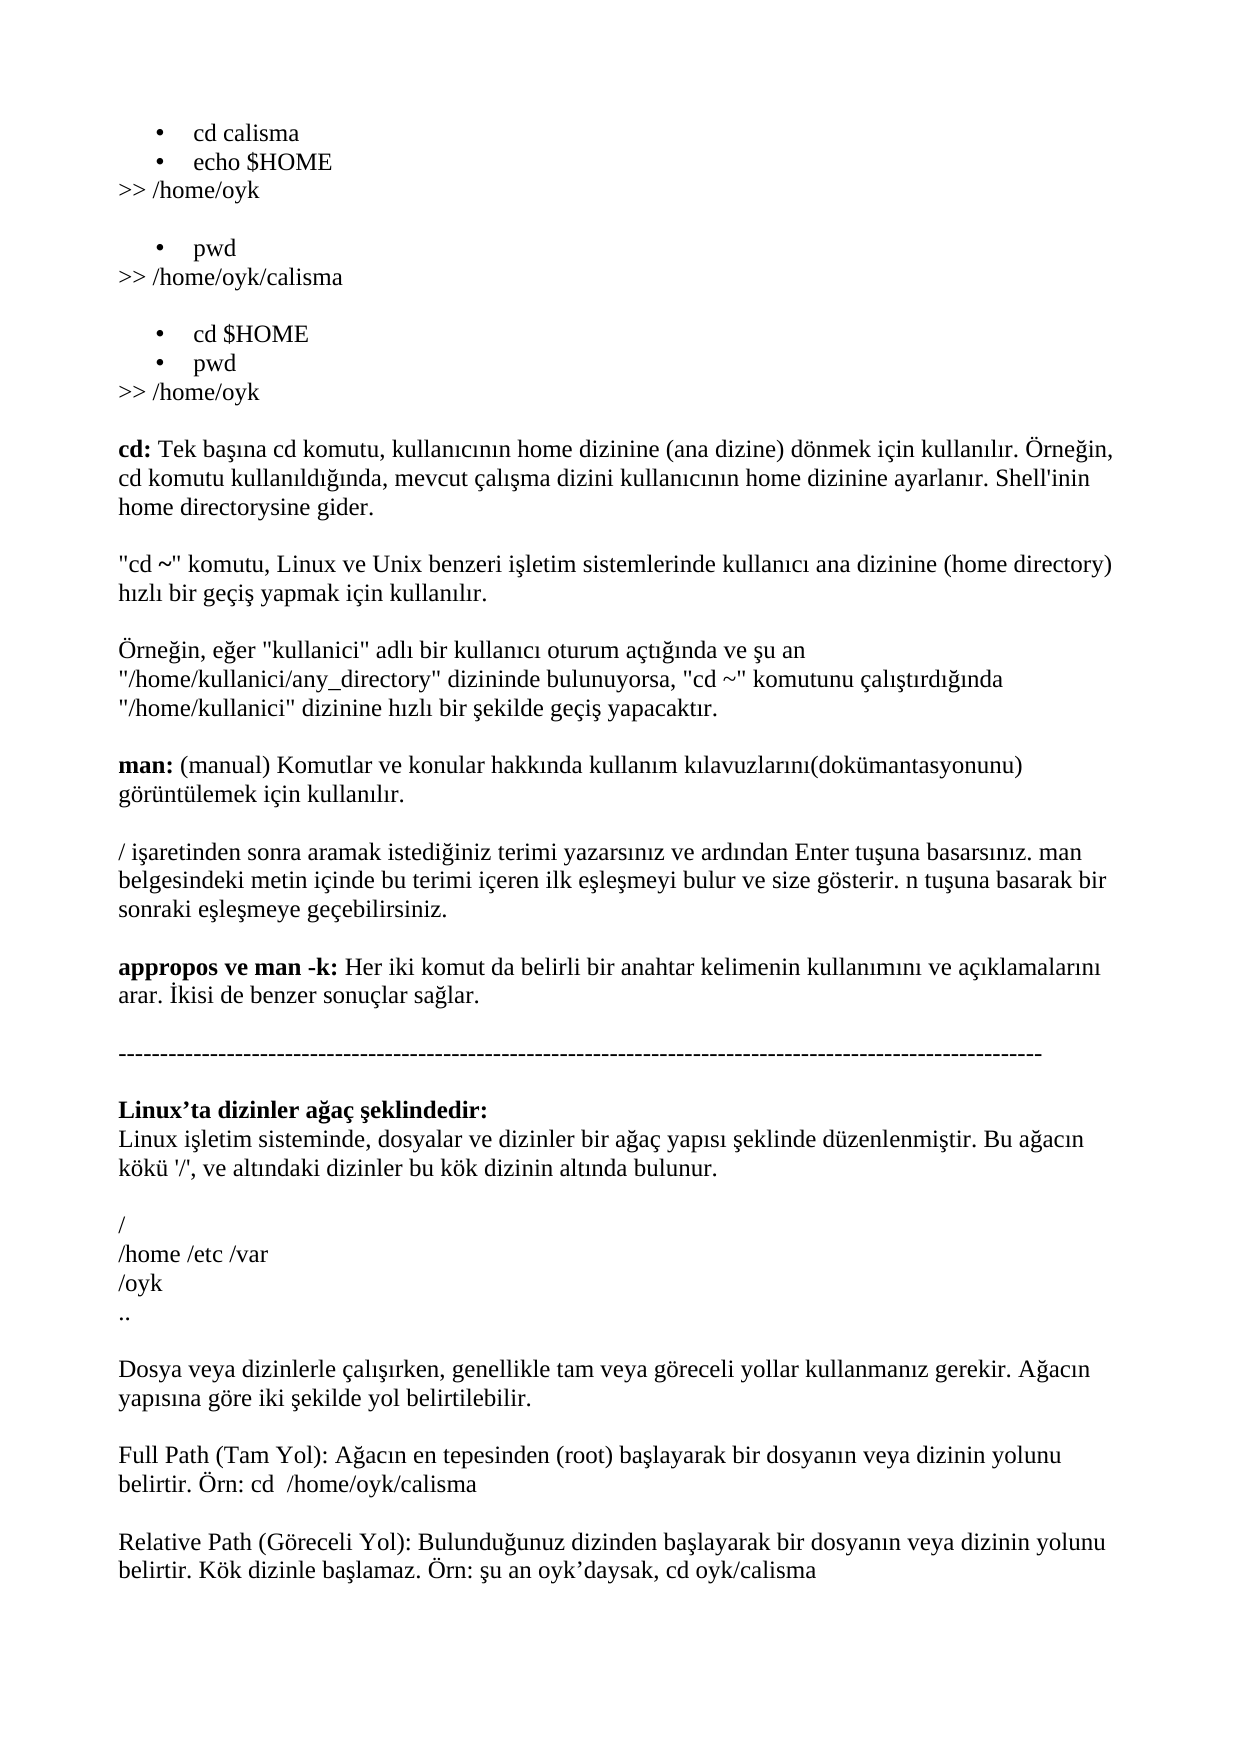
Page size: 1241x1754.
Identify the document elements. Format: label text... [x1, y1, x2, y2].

text Linux işletim sisteminde, dosyalar ve dizinler bir ağaç yapısı şeklinde düzenlenmiştir. Bu ağacın kökü '/', ve altındaki dizinler bu kök dizinin altında bulunur. [118, 1124, 1122, 1182]
text --------------------------------------------------------------------------------------------------------------- [118, 1038, 1122, 1067]
text / [118, 1211, 1122, 1239]
text Relative Path (Göreceli Yol): Bulunduğunuz dizinden başlayarak bir dosyanın veya dizinin yolunu belirtir. Kök dizinle başlamaz. Örn: şu an oyk’daysak, cd oyk/calisma [118, 1527, 1122, 1584]
text "cd ~" komutu, Linux ve Unix benzeri işletim sistemlerinde kullanıcı ana dizinine (home directory) hızlı bir geçiş yapmak için kullanılır. [118, 549, 1122, 607]
list cd $HOME [156, 319, 1122, 348]
list cd calisma [156, 118, 1122, 147]
text >> /home/oyk [118, 377, 1122, 406]
text /oyk [118, 1268, 1122, 1297]
text Full Path (Tam Yol): Ağacın en tepesinden (root) başlayarak bir dosyanın veya dizinin yolunu belirtir. Örn: cd /home/oyk/calisma [118, 1441, 1122, 1498]
text man: (manual) Komutlar ve konular hakkında kullanım kılavuzlarını(dokümantasyonunu) görüntülemek için kullanılır. [118, 751, 1122, 808]
text appropos ve man -k: Her iki komut da belirli bir anahtar kelimenin kullanımını ve açıklamalarını arar. İkisi de benzer sonuçlar sağlar. [118, 952, 1122, 1009]
text .. [118, 1297, 1122, 1326]
list pwd [156, 233, 1122, 262]
text cd: Tek başına cd komutu, kullanıcının home dizinine (ana dizine) dönmek için kullanılır. Örneğin, cd komutu kullanıldığında, mevcut çalışma dizini kullanıcının home dizinine ayarlanır. Shell'inin home directorysine gider. [118, 434, 1122, 521]
list pwd [156, 348, 1122, 377]
text /home /etc /var [118, 1239, 1122, 1268]
text Dosya veya dizinlerle çalışırken, genellikle tam veya göreceli yollar kullanmanız gerekir. Ağacın yapısına göre iki şekilde yol belirtilebilir. [118, 1354, 1122, 1412]
text >> /home/oyk [118, 176, 1122, 204]
text Örneğin, eğer "kullanici" adlı bir kullanıcı oturum açtığında ve şu an "/home/kullanici/any_directory" dizininde bulunuyorsa, "cd ~" komutunu çalıştırdığında "/home/kullanici" dizinine hızlı bir şekilde geçiş yapacaktır. [118, 636, 1122, 722]
text >> /home/oyk/calisma [118, 262, 1122, 291]
text Linux’ta dizinler ağaç şeklindedir: [118, 1096, 1122, 1124]
list echo $HOME [156, 147, 1122, 176]
text / işaretinden sonra aramak istediğiniz terimi yazarsınız ve ardından Enter tuşuna basarsınız. man belgesindeki metin içinde bu terimi içeren ilk eşleşmeyi bulur ve size gösterir. n tuşuna basarak bir sonraki eşleşmeye geçebilirsiniz. [118, 837, 1122, 923]
